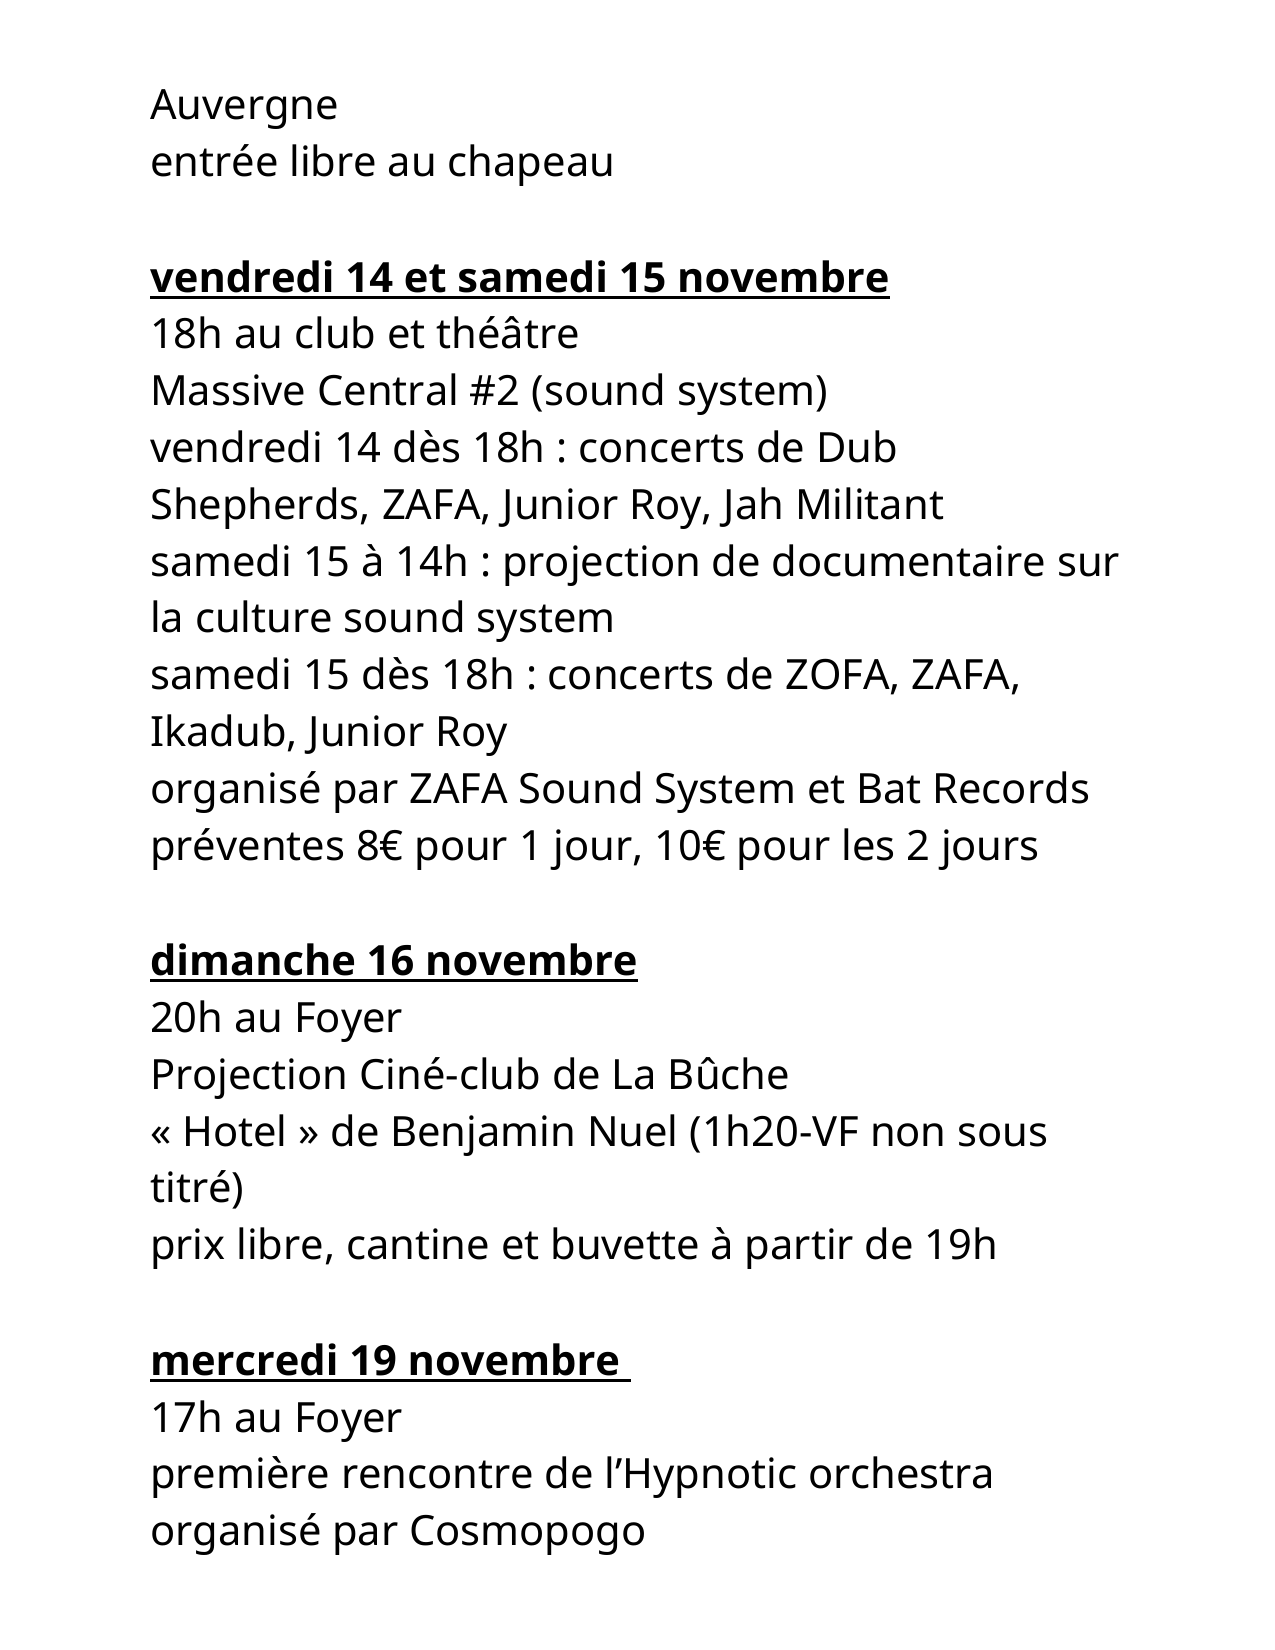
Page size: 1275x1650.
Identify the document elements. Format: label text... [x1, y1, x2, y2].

subtitle vendredi 14 et samedi 15 novembre [150, 248, 1125, 304]
text Projection Ciné-club de La Bûche [150, 1045, 1125, 1101]
text samedi 15 à 14h : projection de documentaire sur la culture sound system [150, 531, 1125, 645]
text première rencontre de l’Hypnotic orchestra [150, 1444, 1125, 1501]
text 18h au club et théâtre [150, 304, 1125, 361]
text organisé par ZAFA Sound System et Bat Records [150, 758, 1125, 815]
text organisé par Cosmopogo [150, 1501, 1125, 1558]
text vendredi 14 dès 18h : concerts de Dub Shepherds, ZAFA, Junior Roy, Jah Militant [150, 418, 1125, 531]
text prix libre, cantine et buvette à partir de 19h [150, 1215, 1125, 1272]
text Auvergne [150, 75, 1125, 132]
text 17h au Foyer [150, 1388, 1125, 1444]
text Massive Central #2 (sound system) [150, 361, 1125, 418]
text « Hotel » de Benjamin Nuel (1h20-VF non sous titré) [150, 1101, 1125, 1215]
subtitle dimanche 16 novembre [150, 931, 1125, 988]
text préventes 8€ pour 1 jour, 10€ pour les 2 jours [150, 815, 1125, 872]
text samedi 15 dès 18h : concerts de ZOFA, ZAFA, Ikadub, Junior Roy [150, 645, 1125, 758]
text entrée libre au chapeau [150, 132, 1125, 188]
text 20h au Foyer [150, 988, 1125, 1045]
subtitle mercredi 19 novembre [150, 1331, 1125, 1388]
